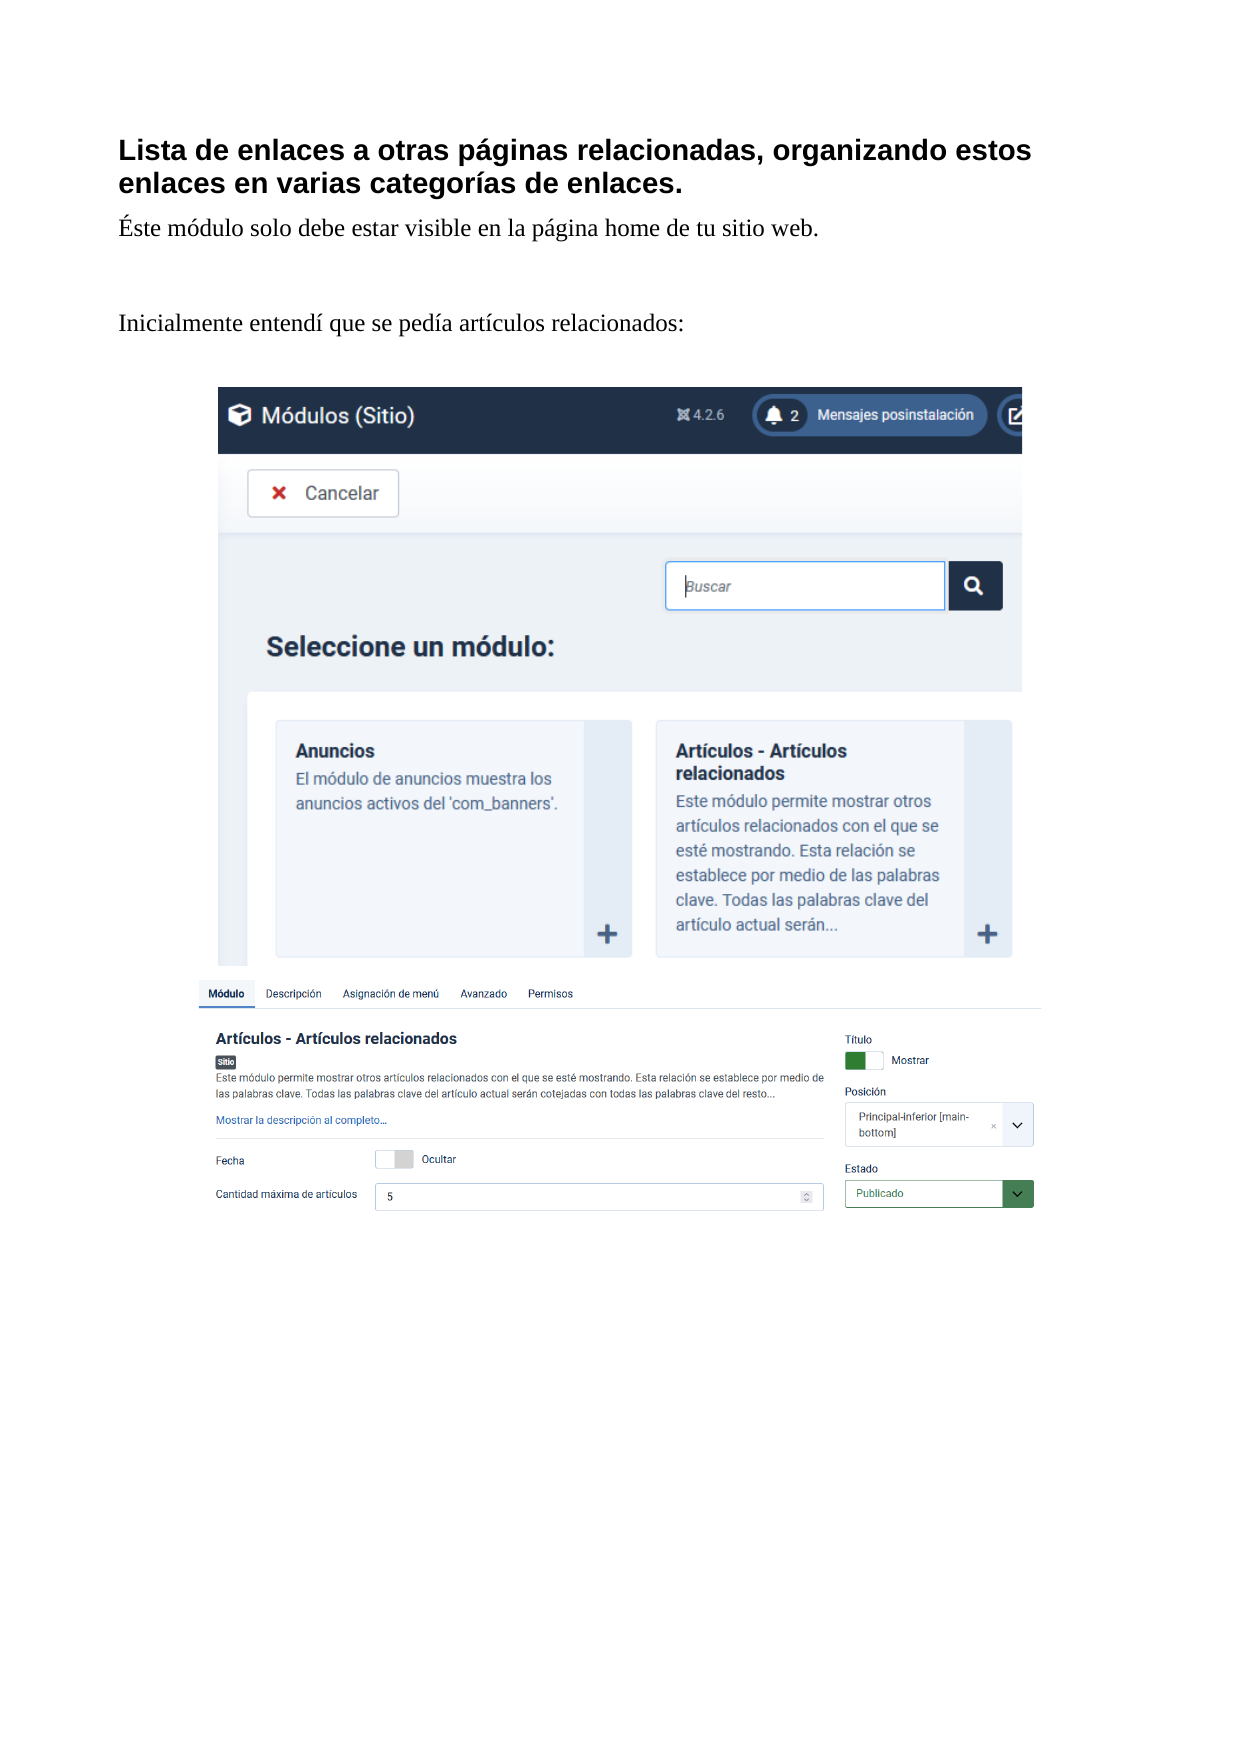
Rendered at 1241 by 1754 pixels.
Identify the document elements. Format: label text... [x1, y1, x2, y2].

text Inicialmente entendí que se pedía artículos relacionados: [118, 308, 1122, 337]
picture [218, 387, 1023, 966]
picture [198, 980, 1042, 1216]
subtitle Lista de enlaces a otras páginas relacionadas, organizando estos enlaces en varias categorías de enlaces. [118, 133, 1122, 200]
text Éste módulo solo debe estar visible en la página home de tu sitio web. [118, 213, 1122, 241]
